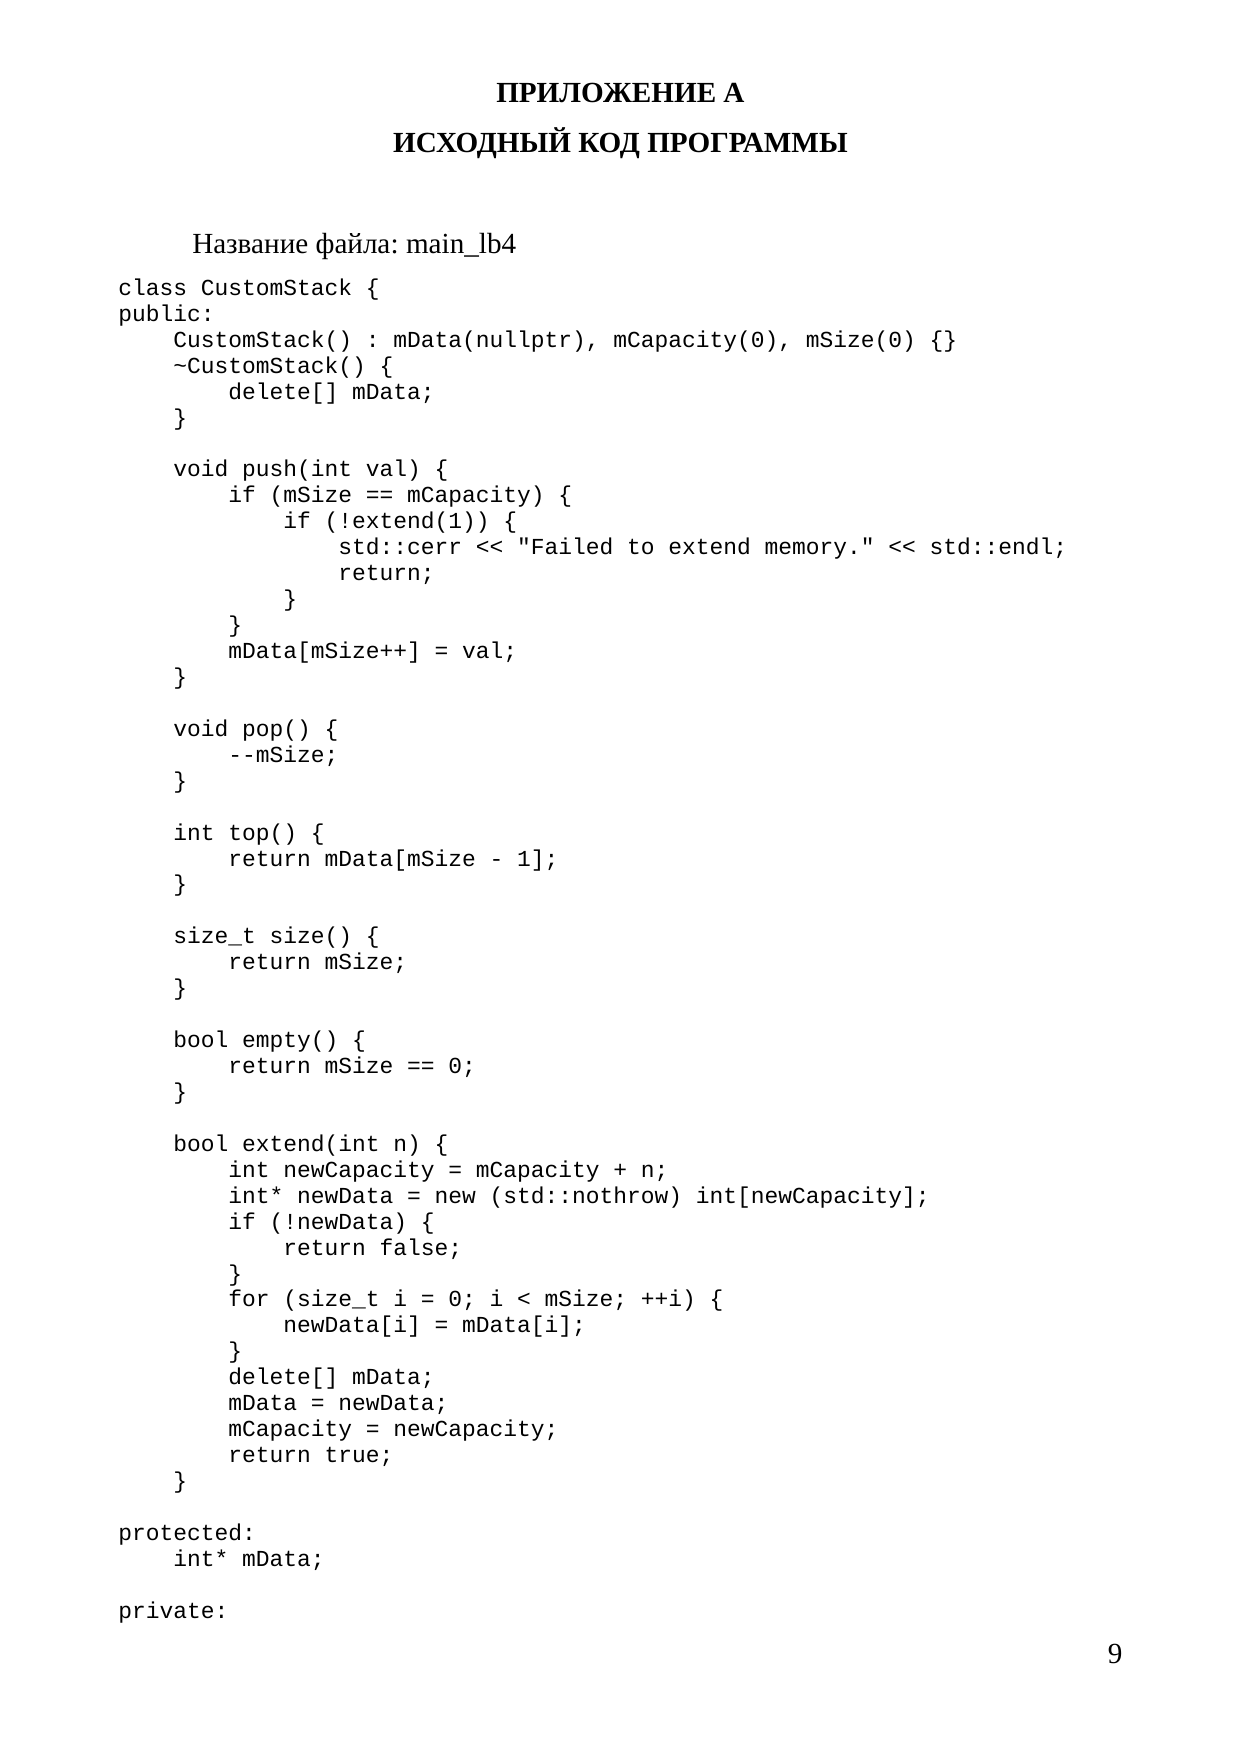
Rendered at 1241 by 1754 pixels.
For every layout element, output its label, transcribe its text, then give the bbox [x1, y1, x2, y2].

text protected: [118, 1521, 1122, 1547]
text } [118, 587, 1122, 613]
text if (!extend(1)) { [118, 510, 1122, 536]
text int* newData = new (std::nothrow) int[newCapacity]; [118, 1184, 1122, 1210]
text bool empty() { [118, 1028, 1122, 1054]
text return; [118, 562, 1122, 587]
text bool extend(int n) { [118, 1132, 1122, 1158]
text return mSize == 0; [118, 1054, 1122, 1080]
text Название файла: main_lb4 [118, 226, 1122, 259]
text mData = newData; [118, 1392, 1122, 1417]
text newData[i] = mData[i]; [118, 1314, 1122, 1340]
text } [118, 1469, 1122, 1495]
text } [118, 1340, 1122, 1366]
text mData[mSize++] = val; [118, 639, 1122, 665]
text } [118, 665, 1122, 691]
text return mData[mSize - 1]; [118, 847, 1122, 873]
text public: [118, 302, 1122, 328]
text } [118, 873, 1122, 899]
subtitle Приложение А Исходный код программы [118, 75, 1122, 159]
text } [118, 1262, 1122, 1288]
text return false; [118, 1236, 1122, 1262]
text delete[] mData; [118, 380, 1122, 406]
text CustomStack() : mData(nullptr), mCapacity(0), mSize(0) {} [118, 328, 1122, 354]
text } [118, 769, 1122, 795]
text for (size_t i = 0; i < mSize; ++i) { [118, 1288, 1122, 1314]
text } [118, 1080, 1122, 1106]
text if (!newData) { [118, 1210, 1122, 1236]
text return mSize; [118, 951, 1122, 977]
text return true; [118, 1443, 1122, 1469]
text delete[] mData; [118, 1366, 1122, 1392]
text } [118, 406, 1122, 432]
text size_t size() { [118, 925, 1122, 951]
text void pop() { [118, 717, 1122, 743]
text } [118, 977, 1122, 1002]
text private: [118, 1599, 1122, 1625]
text } [118, 613, 1122, 639]
text int* mData; [118, 1547, 1122, 1573]
text mCapacity = newCapacity; [118, 1417, 1122, 1443]
text int newCapacity = mCapacity + n; [118, 1158, 1122, 1184]
text class CustomStack { [118, 276, 1122, 302]
text ~CustomStack() { [118, 354, 1122, 380]
text if (mSize == mCapacity) { [118, 484, 1122, 510]
text int top() { [118, 821, 1122, 847]
text std::cerr << "Failed to extend memory." << std::endl; [118, 536, 1122, 562]
text void push(int val) { [118, 458, 1122, 484]
text --mSize; [118, 743, 1122, 769]
